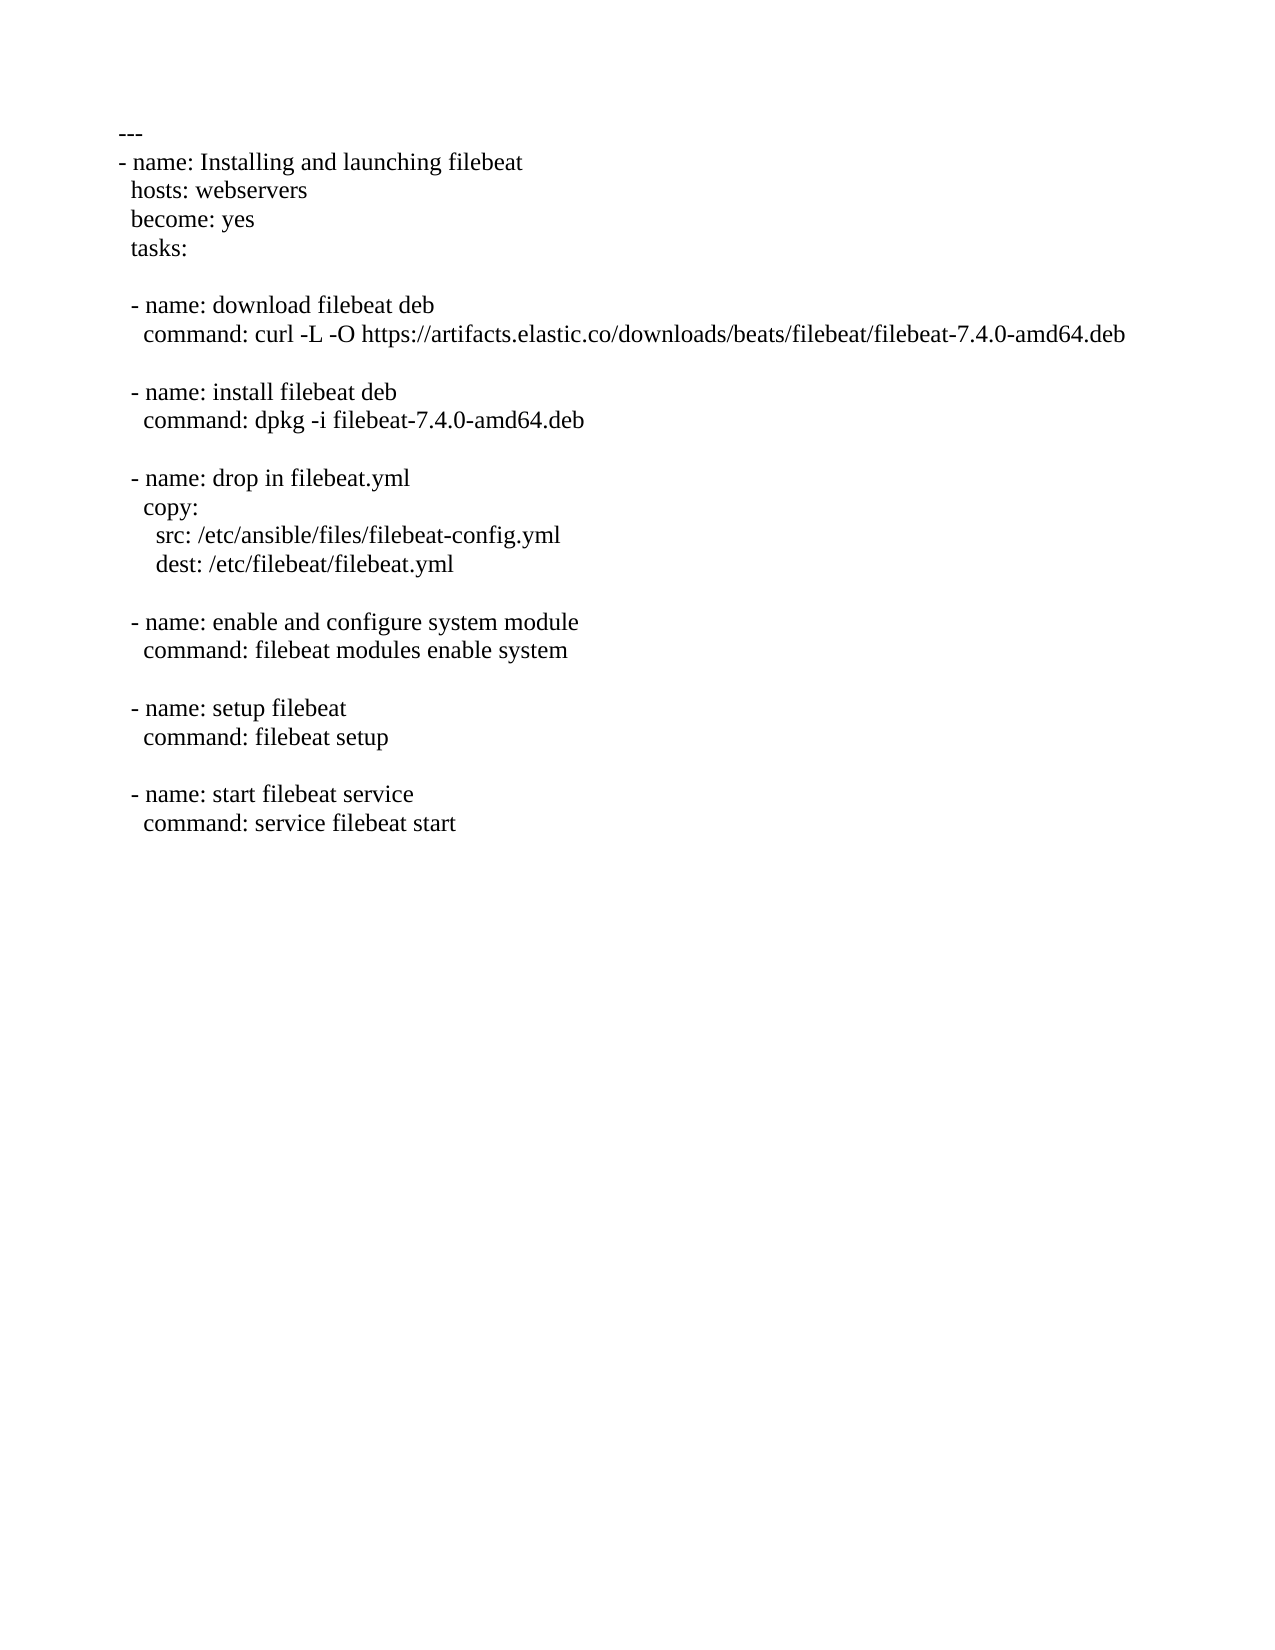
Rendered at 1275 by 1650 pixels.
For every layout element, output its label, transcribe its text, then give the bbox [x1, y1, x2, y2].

text dest: /etc/filebeat/filebeat.yml [118, 549, 1157, 578]
text tasks: [118, 233, 1157, 262]
text - name: drop in filebeat.yml [118, 463, 1157, 492]
text copy: [118, 492, 1157, 521]
text command: filebeat setup [118, 722, 1157, 751]
text command: filebeat modules enable system [118, 636, 1157, 664]
text src: /etc/ansible/files/filebeat-config.yml [118, 521, 1157, 549]
text - name: start filebeat service [118, 779, 1157, 808]
text hosts: webservers [118, 176, 1157, 204]
text become: yes [118, 204, 1157, 233]
text - name: setup filebeat [118, 693, 1157, 722]
text command: dpkg -i filebeat-7.4.0-amd64.deb [118, 406, 1157, 434]
text --- [118, 118, 1157, 147]
text - name: download filebeat deb [118, 291, 1157, 319]
text - name: install filebeat deb [118, 377, 1157, 406]
text command: service filebeat start [118, 808, 1157, 837]
text command: curl -L -O https://artifacts.elastic.co/downloads/beats/filebeat/filebeat-7.4.0-amd64.deb [118, 319, 1157, 348]
text - name: enable and configure system module [118, 607, 1157, 636]
text - name: Installing and launching filebeat [118, 147, 1157, 176]
